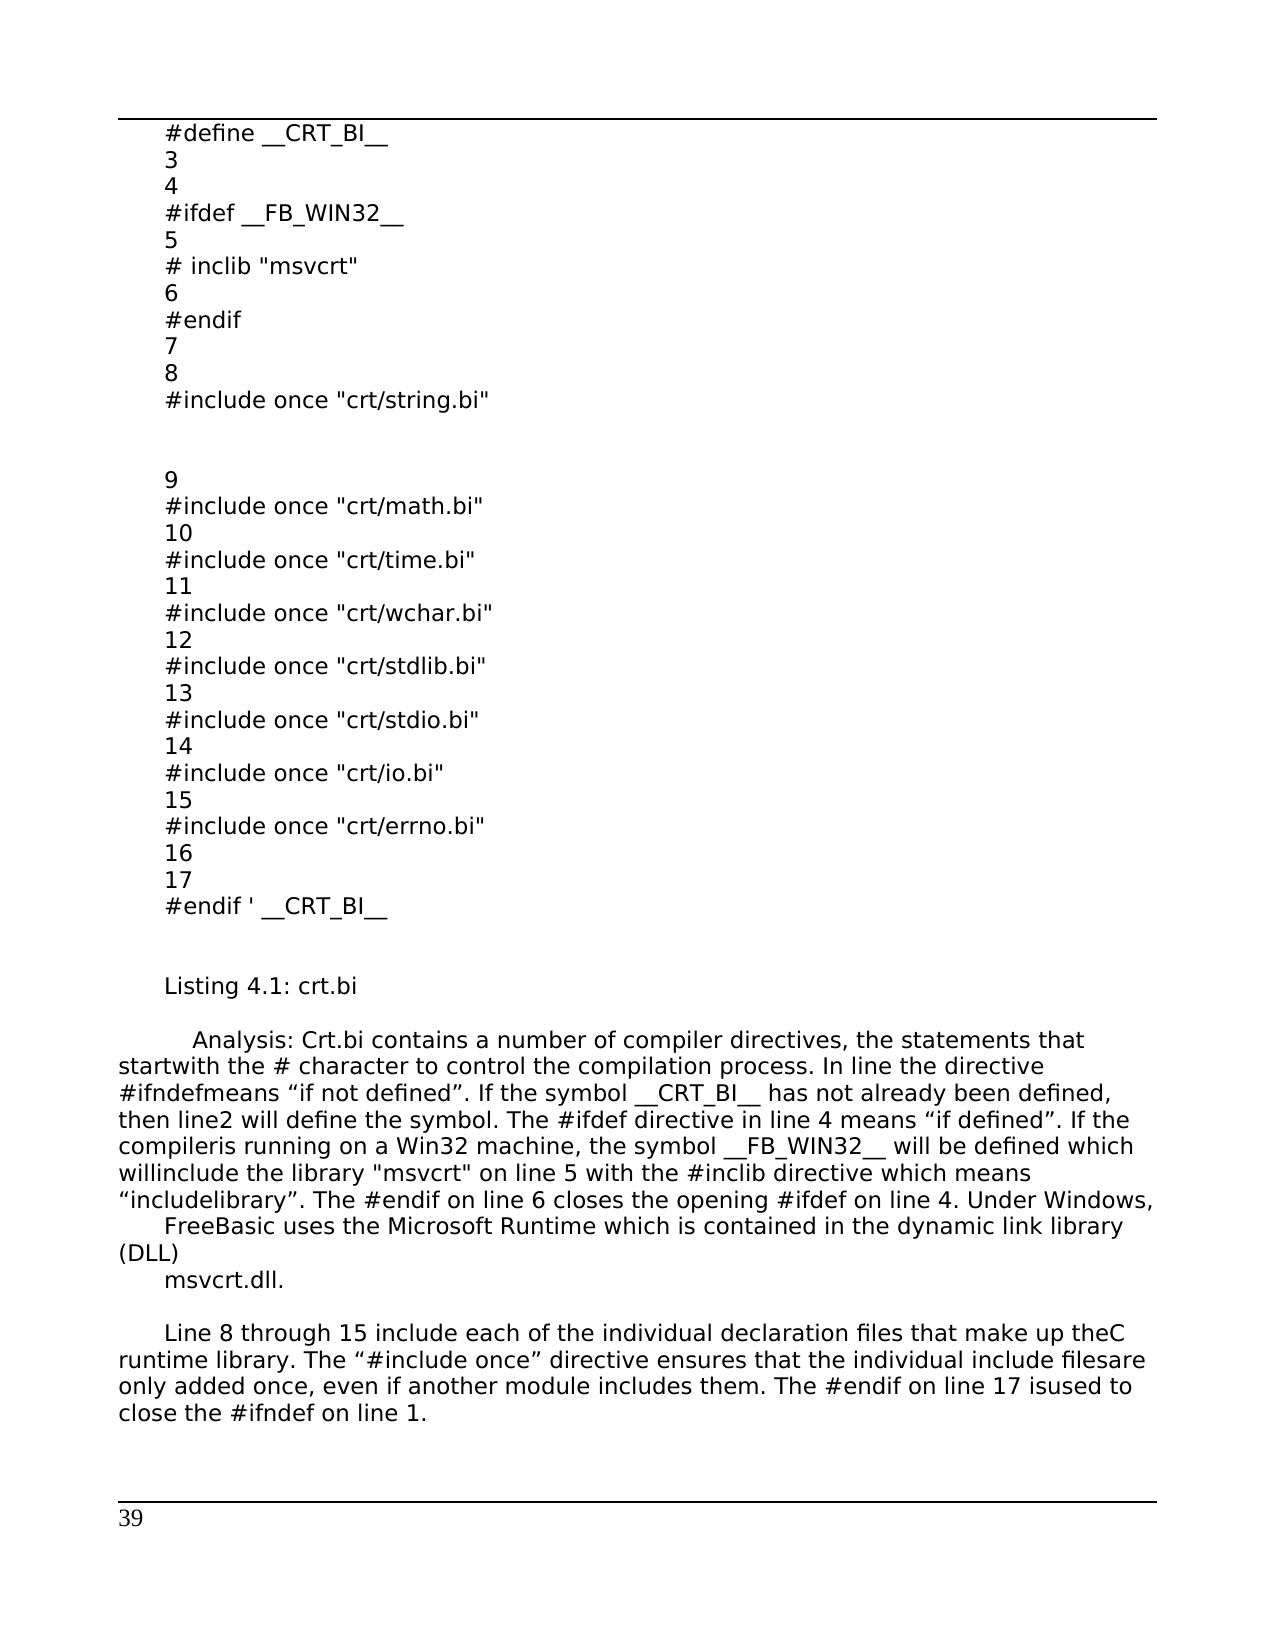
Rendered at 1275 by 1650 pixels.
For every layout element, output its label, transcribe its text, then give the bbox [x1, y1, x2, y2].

text 7 [118, 333, 1157, 360]
text #include once "crt/math.bi" [118, 493, 1157, 520]
text #include once "crt/time.bi" [118, 547, 1157, 573]
text 4 [118, 173, 1157, 200]
text 17 [118, 867, 1157, 893]
text 12 [118, 627, 1157, 653]
text #endif ' __CRT_BI__ [118, 893, 1157, 920]
text 14 [118, 733, 1157, 760]
text #ifdef __FB_WIN32__ [118, 200, 1157, 227]
text 15 [118, 787, 1157, 813]
text Analysis: Crt.bi contains a number of compiler directives, the statements that startwith the # character to control the compilation process. In line the directive #ifndefmeans “if not defined”. If the symbol __CRT_BI__ has not already been defined, then line2 will define the symbol. The #ifdef directive in line 4 means “if defined”. If the compileris running on a Win32 machine, the symbol __FB_WIN32__ will be defined which willinclude the library "msvcrt" on line 5 with the #inclib directive which means “includelibrary”. The #endif on line 6 closes the opening #ifdef on line 4. Under Windows, [118, 1027, 1157, 1213]
text 9 [118, 467, 1157, 493]
text 11 [118, 573, 1157, 600]
text #include once "crt/errno.bi" [118, 813, 1157, 840]
text 6 [118, 280, 1157, 307]
text #endif [118, 307, 1157, 333]
text Line 8 through 15 include each of the individual declaration files that make up theC runtime library. The “#include once” directive ensures that the individual include filesare only added once, even if another module includes them. The #endif on line 17 isused to close the #ifndef on line 1. [118, 1320, 1157, 1427]
text #include once "crt/stdlib.bi" [118, 653, 1157, 680]
text 16 [118, 840, 1157, 867]
text msvcrt.dll. [118, 1267, 1157, 1293]
text 5 [118, 227, 1157, 253]
text #include once "crt/string.bi" [118, 387, 1157, 413]
text #include once "crt/stdio.bi" [118, 707, 1157, 733]
text FreeBasic uses the Microsoft Runtime which is contained in the dynamic link library (DLL) [118, 1213, 1157, 1267]
text #include once "crt/wchar.bi" [118, 600, 1157, 627]
text # inclib "msvcrt" [118, 253, 1157, 280]
text 3 [118, 147, 1157, 173]
text Listing 4.1: crt.bi [118, 973, 1157, 1000]
text 10 [118, 520, 1157, 547]
text #define __CRT_BI__ [118, 120, 1157, 147]
text #include once "crt/io.bi" [118, 760, 1157, 787]
text 8 [118, 360, 1157, 387]
text 13 [118, 680, 1157, 707]
